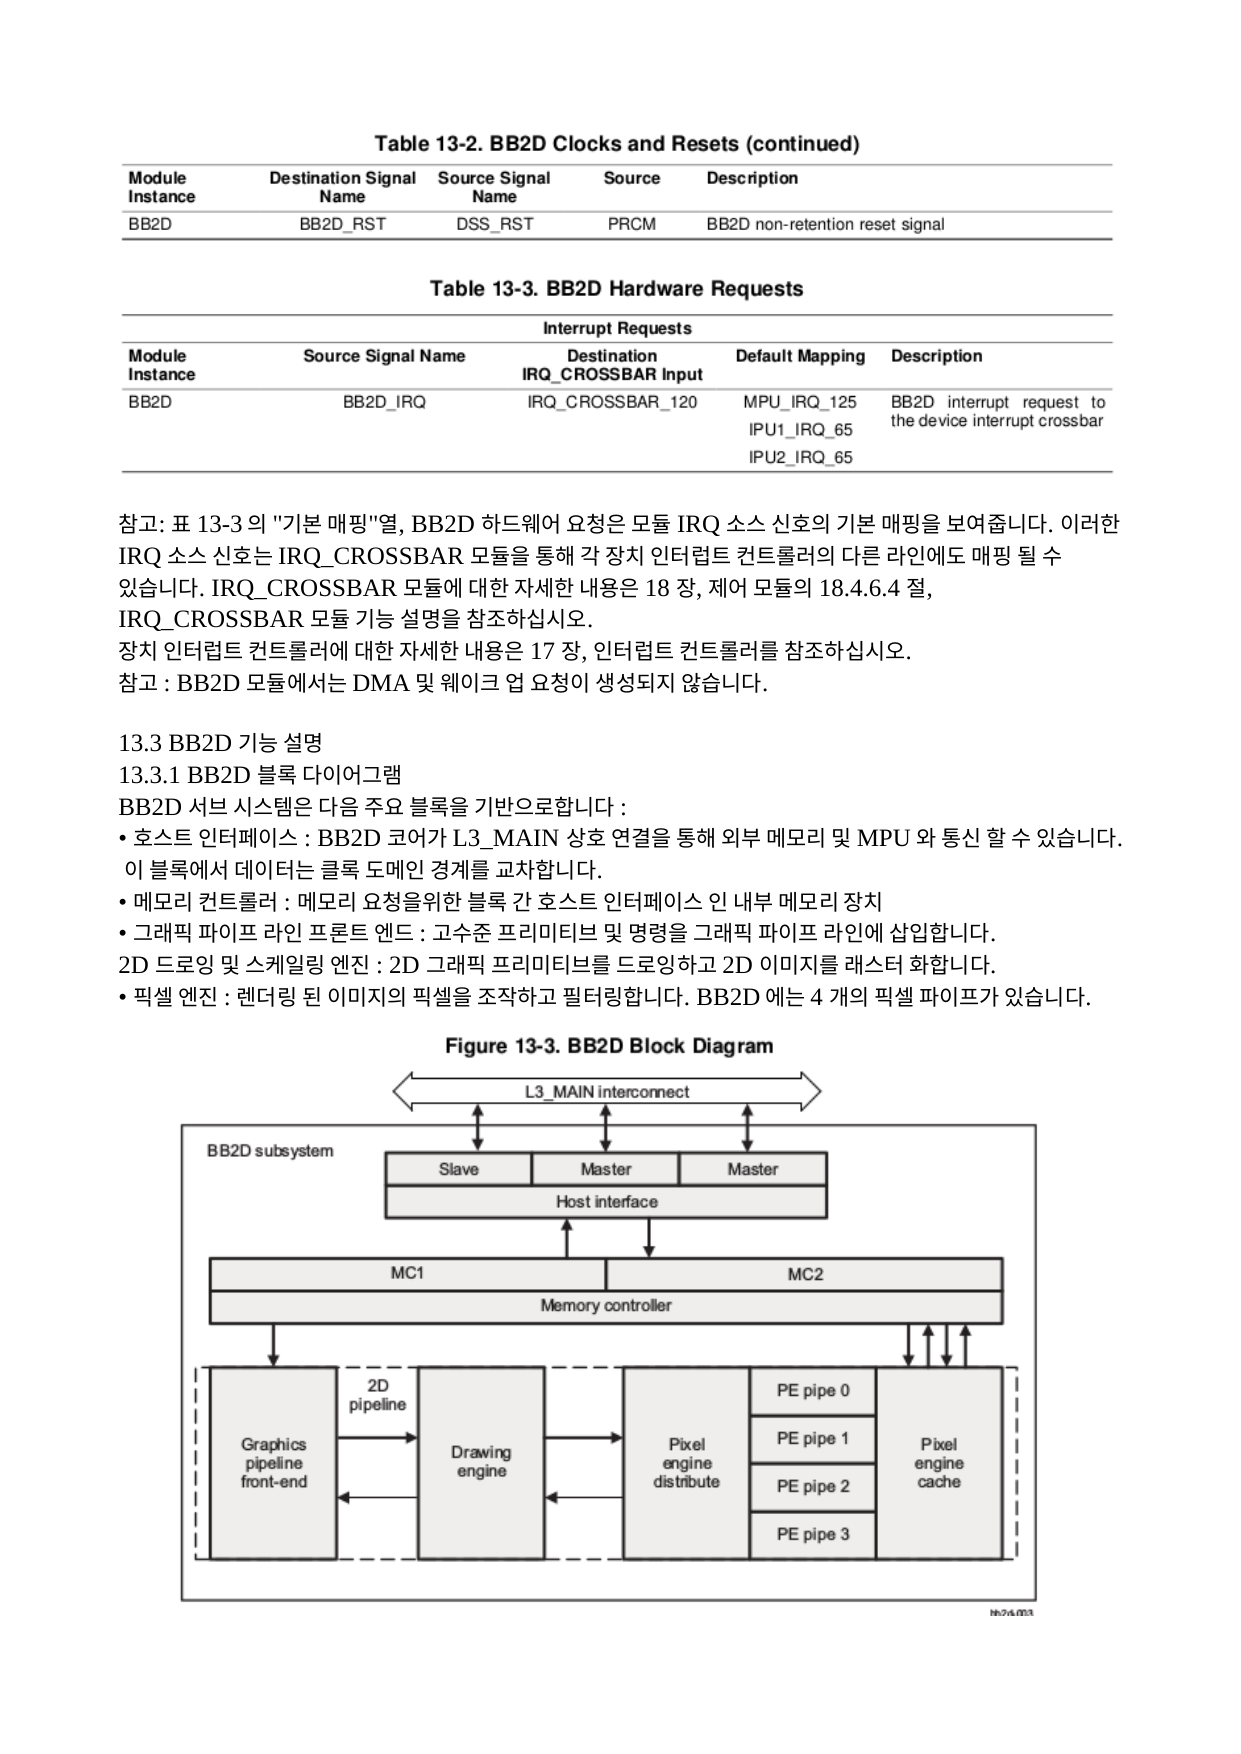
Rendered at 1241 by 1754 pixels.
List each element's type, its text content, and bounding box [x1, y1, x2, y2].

text 장치 인터럽트 컨트롤러에 대한 자세한 내용은 17 장, 인터럽트 컨트롤러를 참조하십시오. [118, 634, 1122, 666]
text 참고: 표 13-3의 "기본 매핑"열, BB2D 하드웨어 요청은 모듈 IRQ 소스 신호의 기본 매핑을 보여줍니다. 이러한 IRQ 소스 신호는 IRQ_CROSSBAR 모듈을 통해 각 장치 인터럽트 컨트롤러의 다른 라인에도 매핑 될 수 있습니다. IRQ_CROSSBAR 모듈에 대한 자세한 내용은 18 장, 제어 모듈의 18.4.6.4 절, IRQ_CROSSBAR 모듈 기능 설명을 참조하십시오. [118, 507, 1122, 634]
text 13.3.1 BB2D 블록 다이어그램 [118, 758, 1122, 789]
text 13.3 BB2D 기능 설명 [118, 726, 1122, 758]
text BB2D 서브 시스템은 다음 주요 블록을 기반으로합니다 : [118, 789, 1122, 821]
text 참고 : BB2D 모듈에서는 DMA 및 웨이크 업 요청이 생성되지 않습니다. [118, 666, 1122, 697]
text • 픽셀 엔진 : 렌더링 된 이미지의 픽셀을 조작하고 필터링합니다. BB2D에는 4 개의 픽셀 파이프가 있습니다. [118, 979, 1122, 1011]
picture [118, 118, 1123, 479]
picture [176, 1030, 1051, 1616]
text • 그래픽 파이프 라인 프론트 엔드 : 고수준 프리미티브 및 명령을 그래픽 파이프 라인에 삽입합니다. [118, 916, 1122, 948]
text • 메모리 컨트롤러 : 메모리 요청을위한 블록 간 호스트 인터페이스 인 내부 메모리 장치 [118, 884, 1122, 916]
text 2D 드로잉 및 스케일링 엔진 : 2D 그래픽 프리미티브를 드로잉하고 2D 이미지를 래스터 화합니다. [118, 948, 1122, 979]
text • 호스트 인터페이스 : BB2D 코어가 L3_MAIN 상호 연결을 통해 외부 메모리 및 MPU와 통신 할 수 있습니다. 이 블록에서 데이터는 클록 도메인 경계를 교차합니다. [118, 821, 1122, 884]
